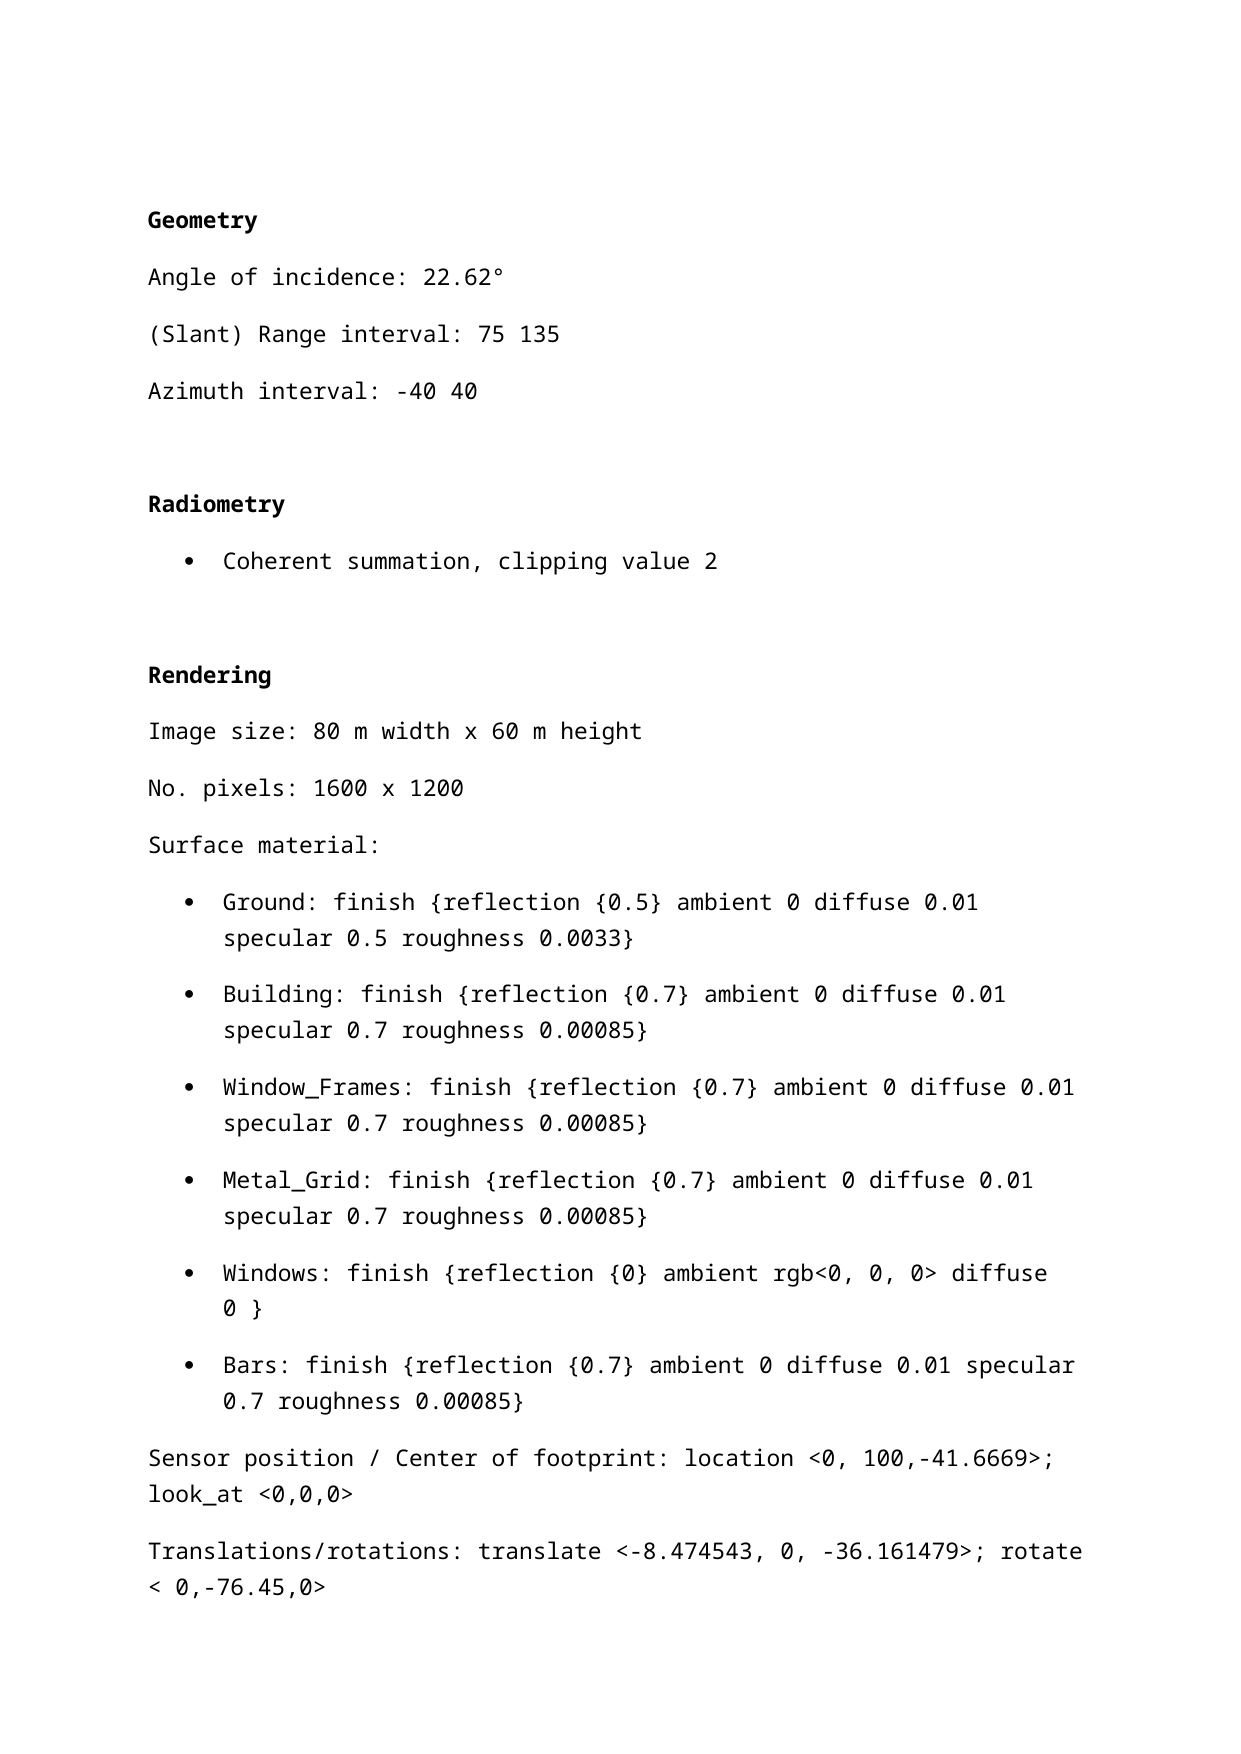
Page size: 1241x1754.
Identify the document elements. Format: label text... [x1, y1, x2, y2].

text Surface material: [148, 829, 1093, 860]
text Rendering [148, 658, 1093, 690]
text No. pixels: 1600 x 1200 [148, 772, 1093, 803]
text Translations/rotations: translate <-8.474543, 0, -36.161479>; rotate < 0,-76.45,0> [148, 1534, 1093, 1602]
text Radiometry [148, 488, 1093, 519]
text Sensor position / Center of footprint: location <0, 100,-41.6669>; look_at <0,0,0> [148, 1442, 1093, 1509]
list Building: finish {reflection {0.7} ambient 0 diffuse 0.01 specular 0.7 roughness 0.00085} [185, 978, 1093, 1046]
list Ground: finish {reflection {0.5} ambient 0 diffuse 0.01 specular 0.5 roughness 0.0033} [185, 886, 1093, 953]
list Window_Frames: finish {reflection {0.7} ambient 0 diffuse 0.01 specular 0.7 roughness 0.00085} [185, 1071, 1093, 1138]
list Coherent summation, clipping value 2 [185, 545, 1093, 576]
text Geometry [148, 204, 1093, 236]
text Azimuth interval: -40 40 [148, 375, 1093, 406]
list Windows: finish {reflection {0} ambient rgb<0, 0, 0> diffuse 0 } [185, 1256, 1093, 1324]
text Image size: 80 m width x 60 m height [148, 715, 1093, 747]
text Angle of incidence: 22.62° [148, 261, 1093, 292]
list Bars: finish {reflection {0.7} ambient 0 diffuse 0.01 specular 0.7 roughness 0.00085} [185, 1349, 1093, 1416]
list Metal_Grid: finish {reflection {0.7} ambient 0 diffuse 0.01 specular 0.7 roughness 0.00085} [185, 1164, 1093, 1231]
text (Slant) Range interval: 75 135 [148, 318, 1093, 349]
